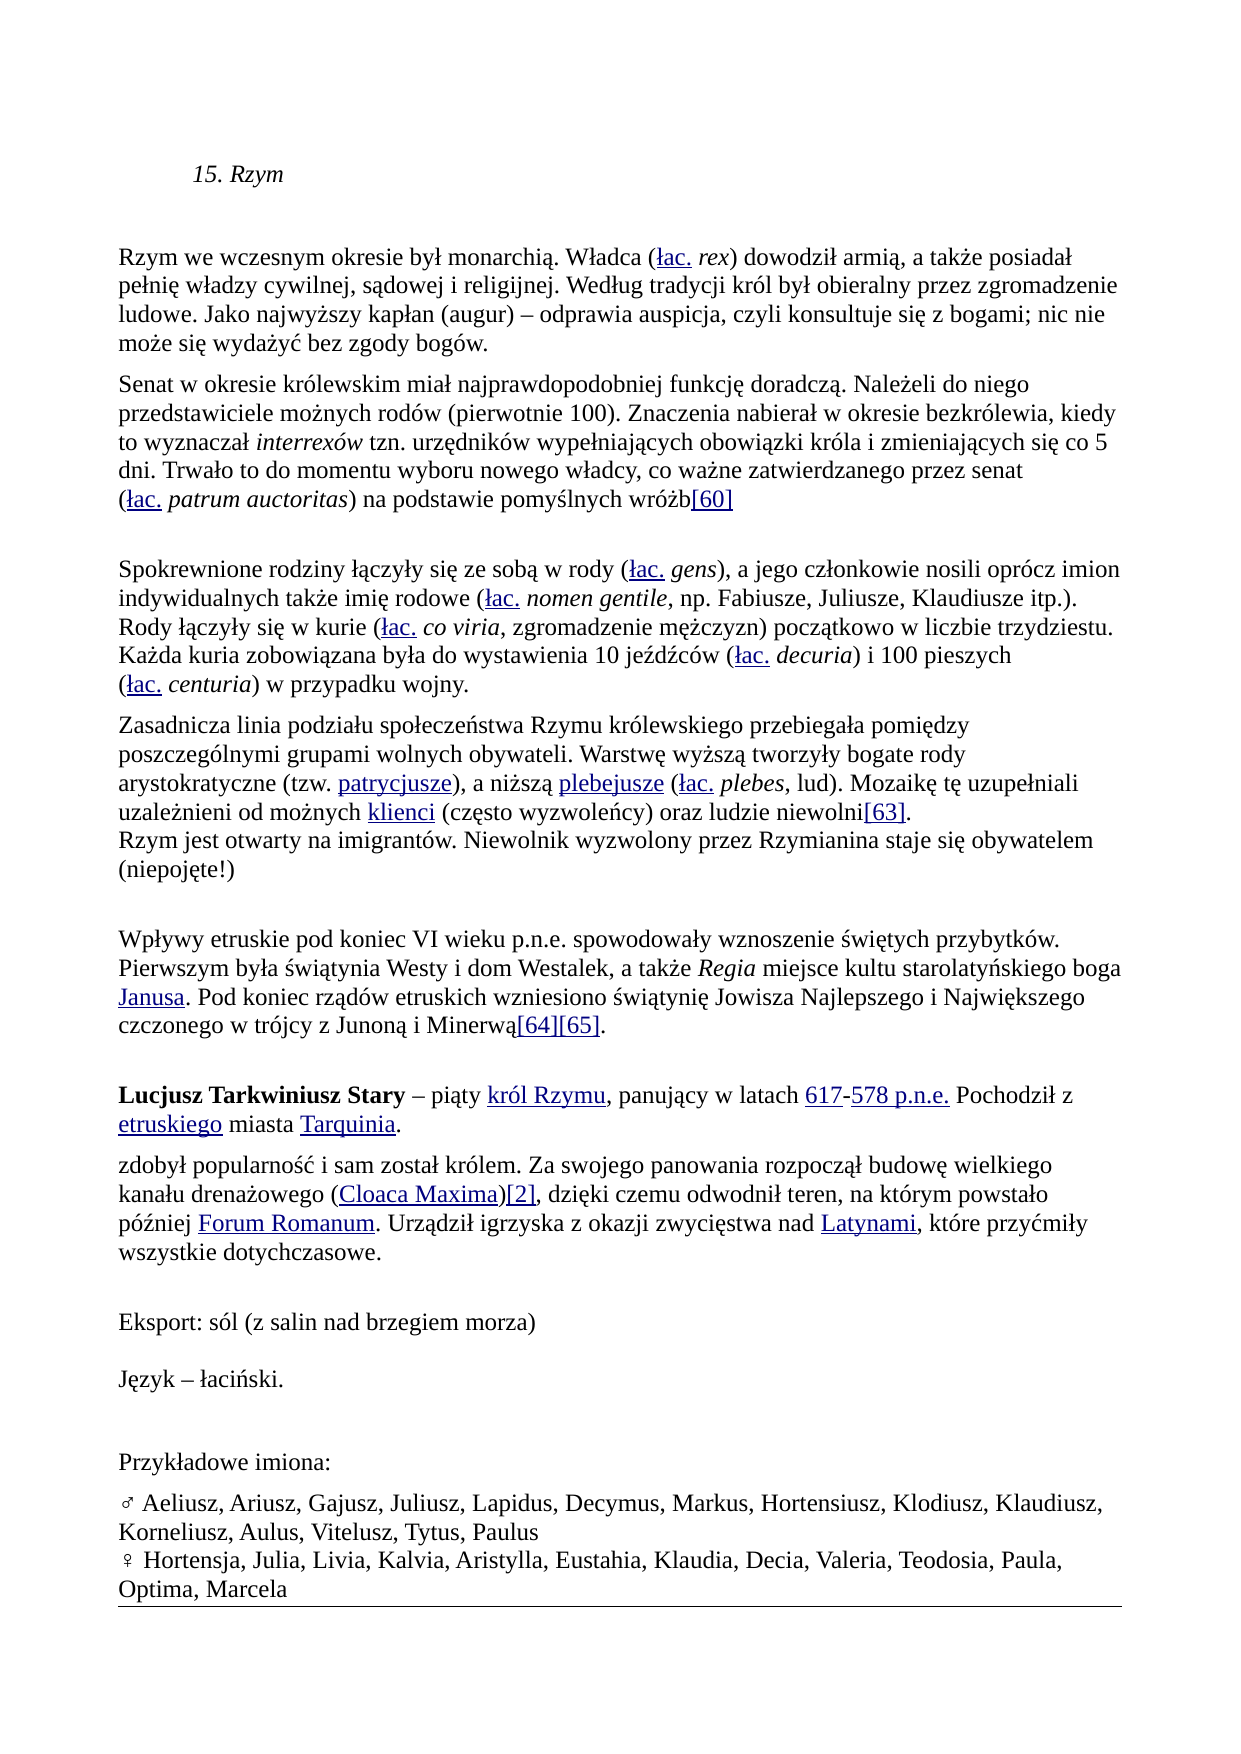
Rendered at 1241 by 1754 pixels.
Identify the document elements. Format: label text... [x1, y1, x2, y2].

text ♂ Aeliusz, Ariusz, Gajusz, Juliusz, Lapidus, Decymus, Markus, Hortensiusz, Klodiusz, Klaudiusz, Korneliusz, Aulus, Vitelusz, Tytus, Paulus [118, 1488, 1122, 1546]
text ♀ Hortensja, Julia, Livia, Kalvia, Aristylla, Eustahia, Klaudia, Decia, Valeria, Teodosia, Paula, Optima, Marcela [118, 1546, 1122, 1606]
text Przykładowe imiona: [118, 1447, 1122, 1476]
text Lucjusz Tarkwiniusz Stary – piąty król Rzymu, panujący w latach 617-578 p.n.e. Pochodził z etruskiego miasta Tarquinia. [118, 1081, 1122, 1138]
text Senat w okresie królewskim miał najprawdopodobniej funkcję doradczą. Należeli do niego przedstawiciele możnych rodów (pierwotnie 100). Znaczenia nabierał w okresie bezkrólewia, kiedy to wyznaczał interrexów tzn. urzędników wypełniających obowiązki króla i zmieniających się co 5 dni. Trwało to do momentu wyboru nowego władcy, co ważne zatwierdzanego przez senat (łac. patrum auctoritas) na podstawie pomyślnych wróżb[60] [118, 369, 1122, 513]
text Spokrewnione rodziny łączyły się ze sobą w rody (łac. gens), a jego członkowie nosili oprócz imion indywidualnych także imię rodowe (łac. nomen gentile, np. Fabiusze, Juliusze, Klaudiusze itp.). Rody łączyły się w kurie (łac. co viria, zgromadzenie mężczyzn) początkowo w liczbie trzydziestu. Każda kuria zobowiązana była do wystawienia 10 jeźdźców (łac. decuria) i 100 pieszych (łac. centuria) w przypadku wojny. [118, 554, 1122, 698]
text 15. Rzym [118, 159, 1122, 188]
text Rzym we wczesnym okresie był monarchią. Władca (łac. rex) dowodził armią, a także posiadał pełnię władzy cywilnej, sądowej i religijnej. Według tradycji król był obieralny przez zgromadzenie ludowe. Jako najwyższy kapłan (augur) – odprawia auspicja, czyli konsultuje się z bogami; nic nie może się wydażyć bez zgody bogów. [118, 242, 1122, 357]
text Język – łaciński. [118, 1364, 1122, 1393]
text Eksport: sól (z salin nad brzegiem morza) [118, 1307, 1122, 1336]
text Zasadnicza linia podziału społeczeństwa Rzymu królewskiego przebiegała pomiędzy poszczególnymi grupami wolnych obywateli. Warstwę wyższą tworzyły bogate rody arystokratyczne (tzw. patrycjusze), a niższą plebejusze (łac. plebes, lud). Mozaikę tę uzupełniali uzależnieni od możnych klienci (często wyzwoleńcy) oraz ludzie niewolni[63]. [118, 711, 1122, 826]
text Rzym jest otwarty na imigrantów. Niewolnik wyzwolony przez Rzymianina staje się obywatelem (niepojęte!) [118, 826, 1122, 883]
text Wpływy etruskie pod koniec VI wieku p.n.e. spowodowały wznoszenie świętych przybytków. Pierwszym była świątynia Westy i dom Westalek, a także Regia miejsce kultu starolatyńskiego boga Janusa. Pod koniec rządów etruskich wzniesiono świątynię Jowisza Najlepszego i Największego czczonego w trójcy z Junoną i Minerwą[64][65]. [118, 924, 1122, 1039]
text zdobył popularność i sam został królem. Za swojego panowania rozpoczął budowę wielkiego kanału drenażowego (Cloaca Maxima)[2], dzięki czemu odwodnił teren, na którym powstało później Forum Romanum. Urządził igrzyska z okazji zwycięstwa nad Latynami, które przyćmiły wszystkie dotychczasowe. [118, 1151, 1122, 1266]
